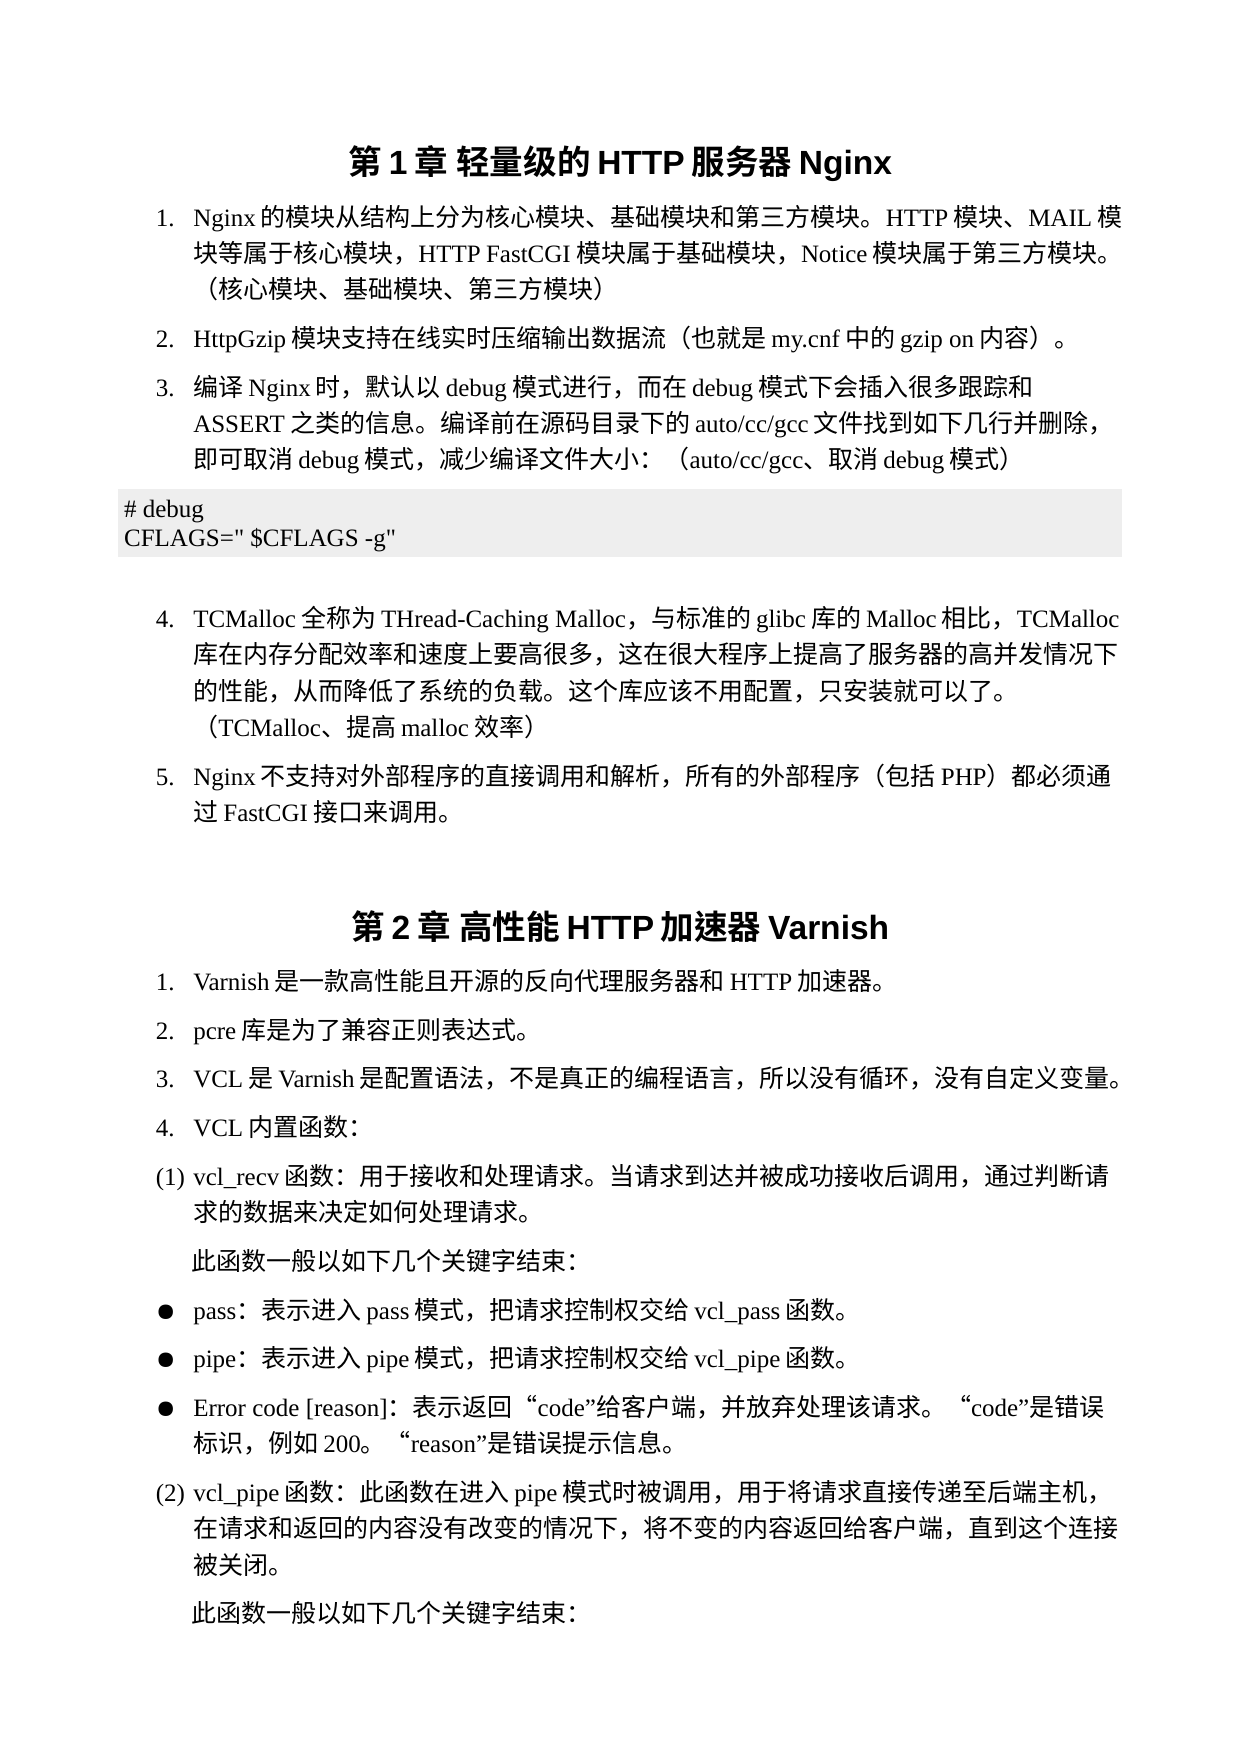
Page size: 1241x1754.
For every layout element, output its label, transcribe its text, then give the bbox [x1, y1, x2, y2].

list Nginx不支持对外部程序的直接调用和解析，所有的外部程序（包括PHP）都必须通过FastCGI接口来调用。 [156, 756, 1122, 829]
list pipe：表示进入pipe模式，把请求控制权交给vcl_pipe函数。 [156, 1339, 1122, 1375]
text 此函数一般以如下几个关键字结束： [118, 1241, 1122, 1278]
list pcre库是为了兼容正则表达式。 [156, 1010, 1122, 1046]
list vcl_recv函数：用于接收和处理请求。当请求到达并被成功接收后调用，通过判断请求的数据来决定如何处理请求。 [156, 1156, 1122, 1229]
list Varnish是一款高性能且开源的反向代理服务器和HTTP加速器。 [156, 961, 1122, 998]
list 编译Nginx时，默认以debug模式进行，而在debug模式下会插入很多跟踪和ASSERT之类的信息。编译前在源码目录下的auto/cc/gcc文件找到如下几行并删除，即可取消debug模式，减少编译文件大小：（auto/cc/gcc、取消debug模式） [156, 367, 1122, 476]
subtitle 第1章 轻量级的HTTP服务器Nginx [118, 139, 1122, 185]
list vcl_pipe函数：此函数在进入pipe模式时被调用，用于将请求直接传递至后端主机，在请求和返回的内容没有改变的情况下，将不变的内容返回给客户端，直到这个连接被关闭。 [156, 1473, 1122, 1581]
list VCL是Varnish是配置语法，不是真正的编程语言，所以没有循环，没有自定义变量。 [156, 1059, 1122, 1095]
list pass：表示进入pass模式，把请求控制权交给vcl_pass函数。 [156, 1290, 1122, 1326]
list TCMalloc全称为THread-Caching Malloc，与标准的glibc库的Malloc相比，TCMalloc库在内存分配效率和速度上要高很多，这在很大程序上提高了服务器的高并发情况下的性能，从而降低了系统的负载。这个库应该不用配置，只安装就可以了。（TCMalloc、提高malloc效率） [156, 599, 1122, 744]
table_header # debug CFLAGS=" $CFLAGS -g" [118, 489, 1122, 557]
subtitle 第2章 高性能HTTP加速器Varnish [118, 903, 1122, 949]
list HttpGzip模块支持在线实时压缩输出数据流（也就是my.cnf中的gzip on内容）。 [156, 318, 1122, 355]
list Error code [reason]：表示返回“code”给客户端，并放弃处理该请求。“code”是错误标识，例如200。“reason”是错误提示信息。 [156, 1388, 1122, 1460]
list VCL内置函数： [156, 1108, 1122, 1144]
text 此函数一般以如下几个关键字结束： [118, 1594, 1122, 1630]
list Nginx的模块从结构上分为核心模块、基础模块和第三方模块。HTTP模块、MAIL模块等属于核心模块，HTTP FastCGI模块属于基础模块，Notice模块属于第三方模块。（核心模块、基础模块、第三方模块） [156, 197, 1122, 306]
